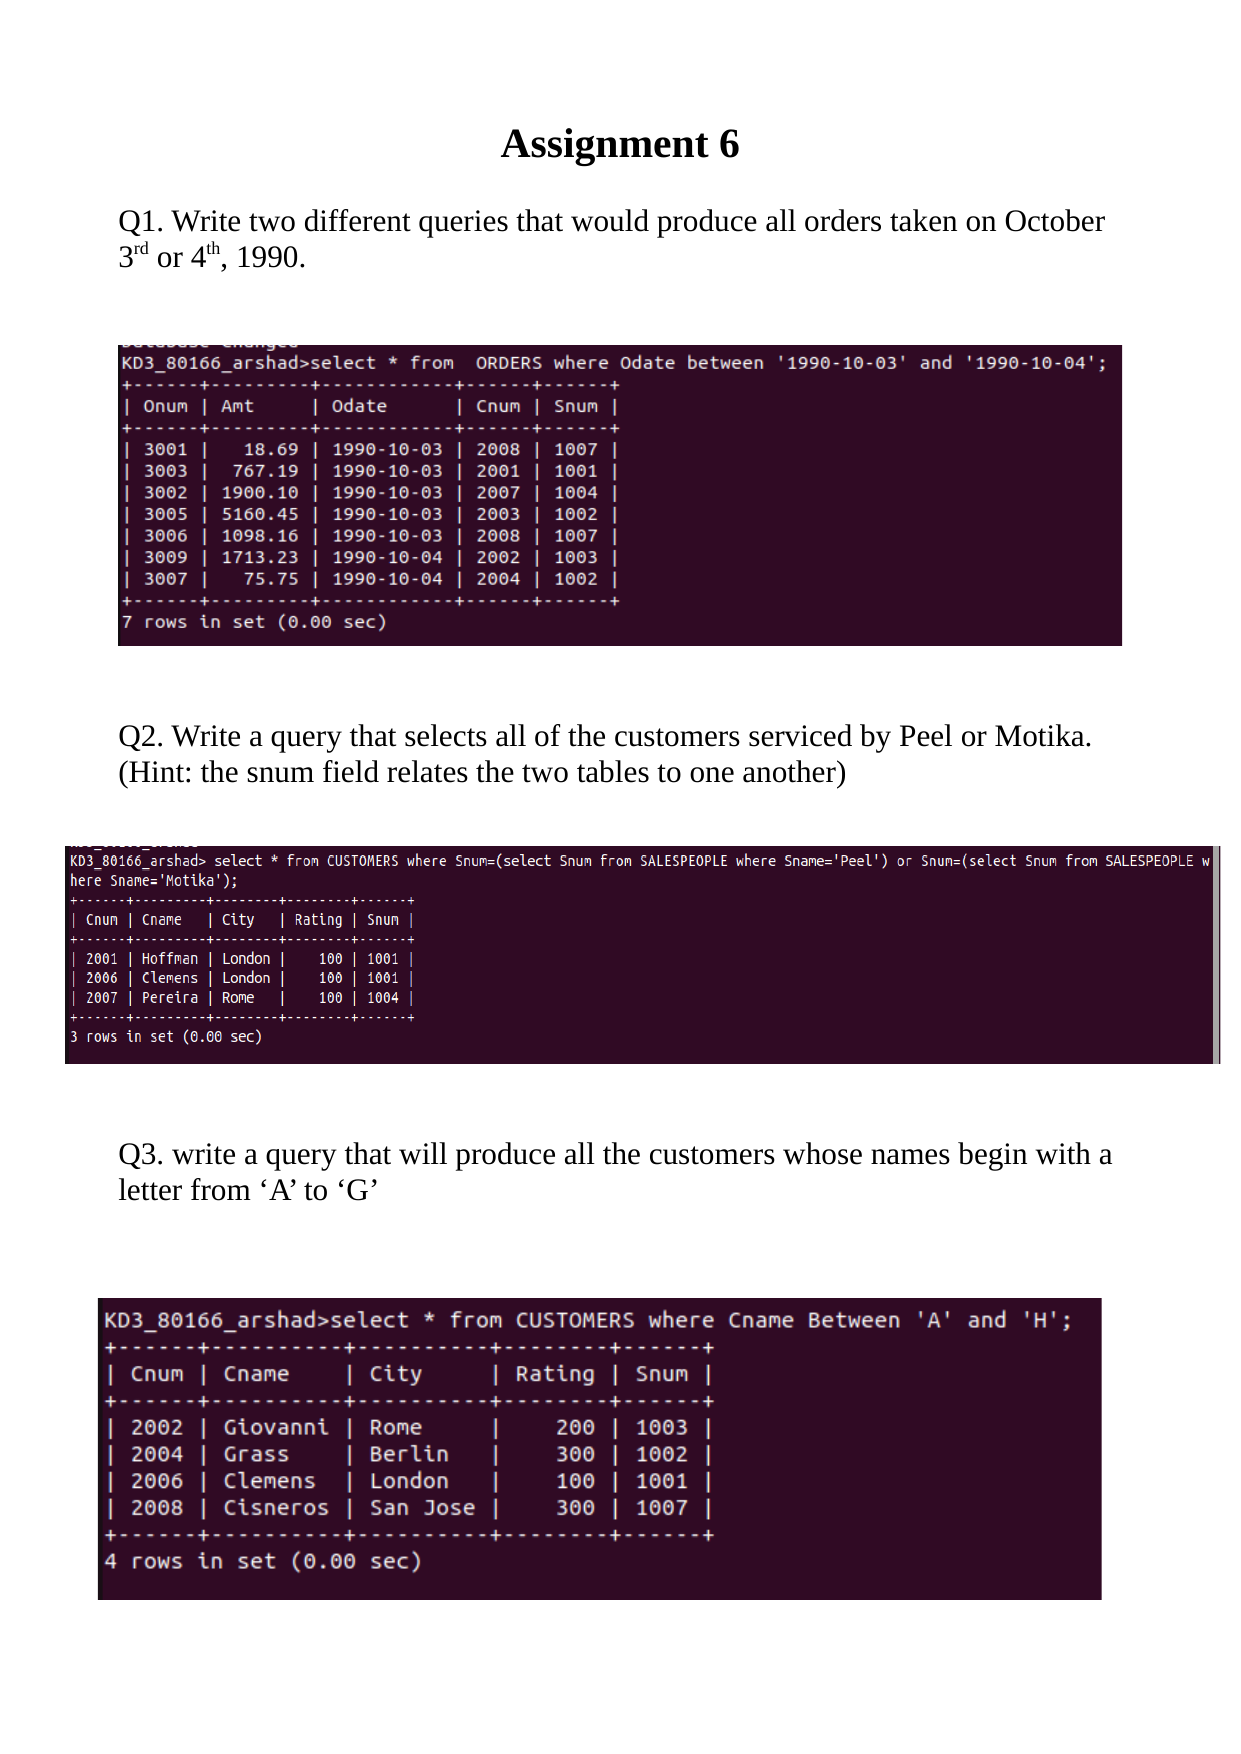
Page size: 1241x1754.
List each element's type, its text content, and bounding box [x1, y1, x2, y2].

text Q1. Write two different queries that would produce all orders taken on October 3rd or 4th, 1990. [118, 202, 1122, 274]
text Q3. write a query that will produce all the customers whose names begin with a letter from ‘A’ to ‘G’ [118, 1136, 1122, 1207]
picture [97, 1298, 1102, 1600]
picture [118, 345, 1123, 646]
text Assignment 6 [118, 118, 1122, 166]
text Q2. Write a query that selects all of the customers serviced by Peel or Motika. (Hint: the snum field relates the two tables to one another) [118, 718, 1122, 789]
picture [65, 846, 1221, 1064]
